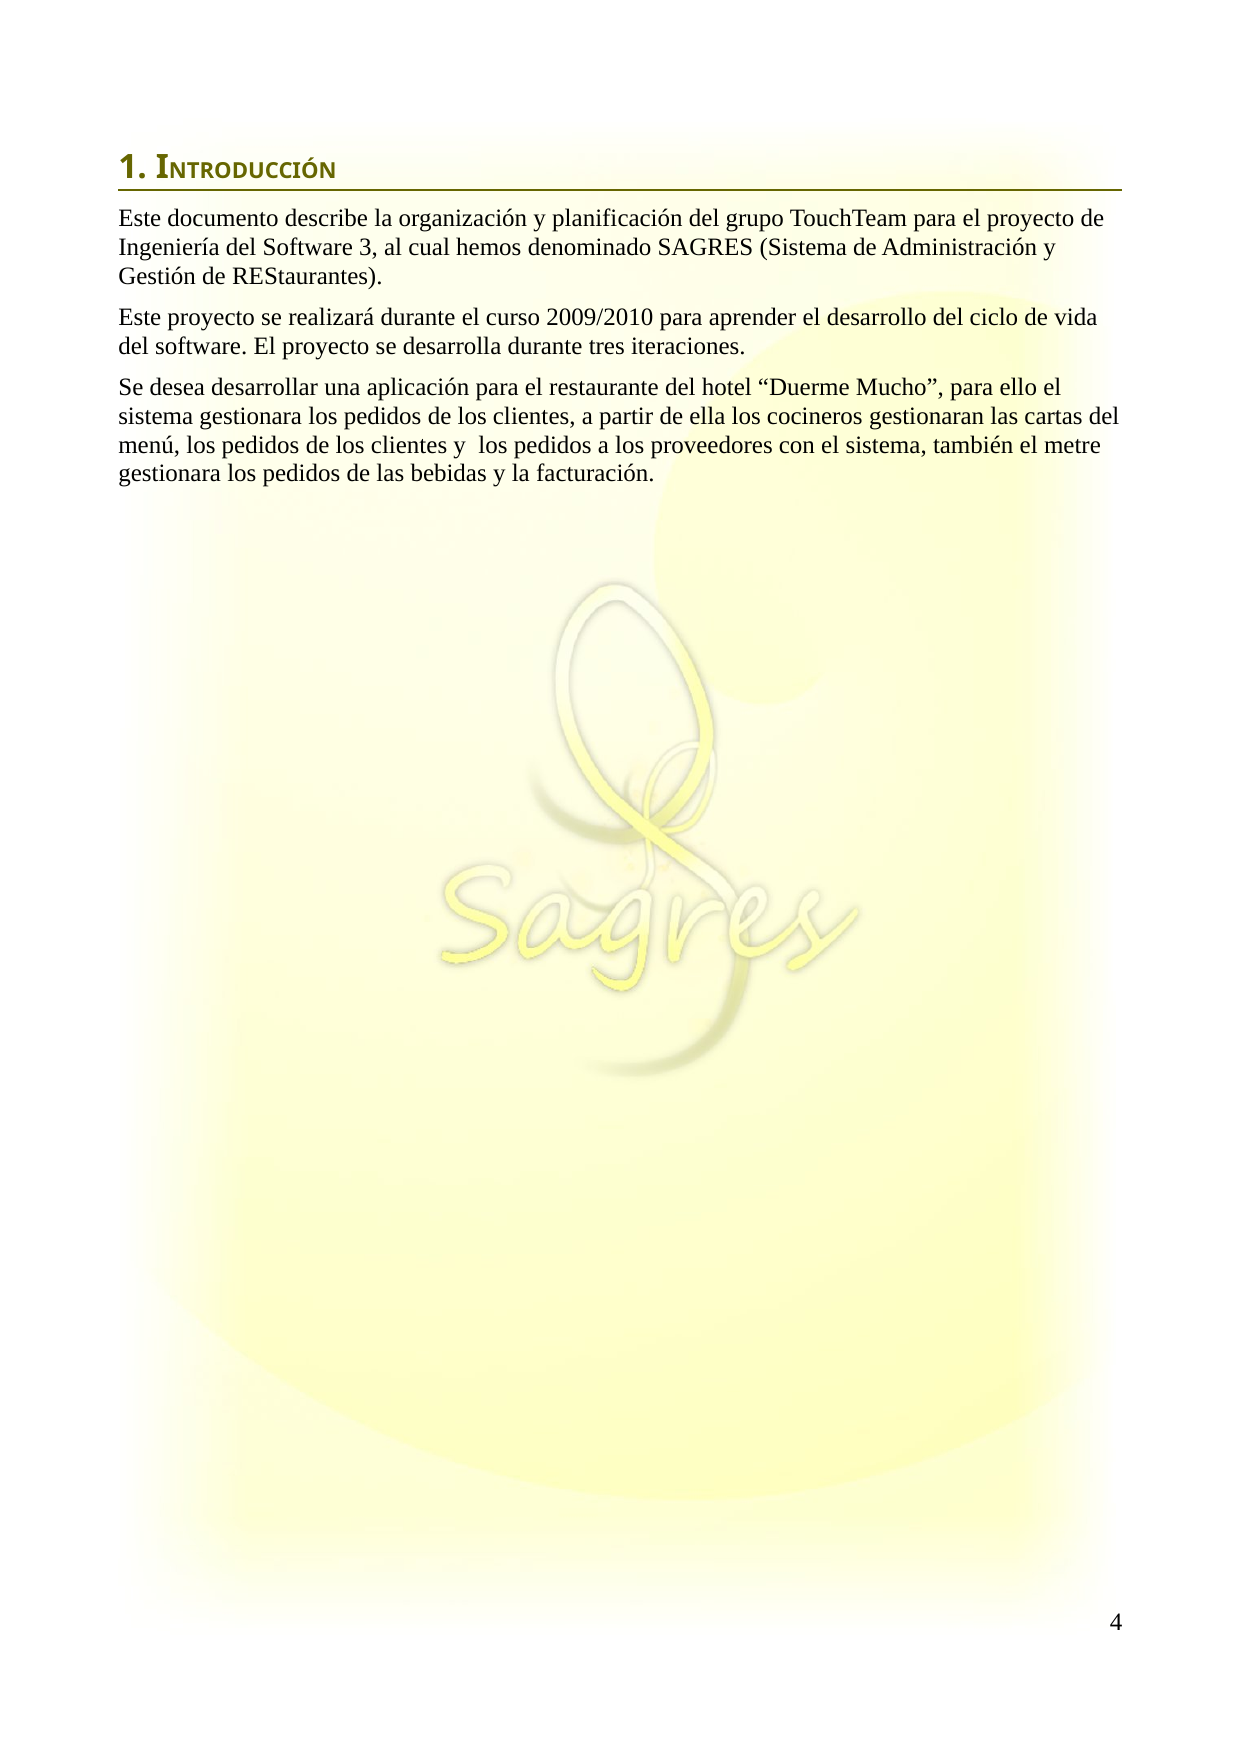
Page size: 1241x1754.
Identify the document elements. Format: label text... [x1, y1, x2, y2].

picture [118, 118, 1122, 143]
text Este proyecto se realizará durante el curso 2009/2010 para aprender el desarrollo del ciclo de vida del software. El proyecto se desarrolla durante tres iteraciones. [118, 302, 1122, 360]
picture [118, 191, 1122, 203]
text Se desea desarrollar una aplicación para el restaurante del hotel “Duerme Mucho”, para ello el sistema gestionara los pedidos de los clientes, a partir de ella los cocineros gestionaran las cartas del menú, los pedidos de los clientes y los pedidos a los proveedores con el sistema, también el metre gestionara los pedidos de las bebidas y la facturación. [118, 372, 1122, 487]
picture [118, 290, 1122, 302]
picture [118, 360, 1122, 372]
picture [118, 487, 1122, 1636]
text Este documento describe la organización y planificación del grupo TouchTeam para el proyecto de Ingeniería del Software 3, al cual hemos denominado SAGRES (Sistema de Administración y Gestión de REStaurantes). [118, 203, 1122, 290]
subtitle 1. Introducción [118, 143, 1122, 189]
